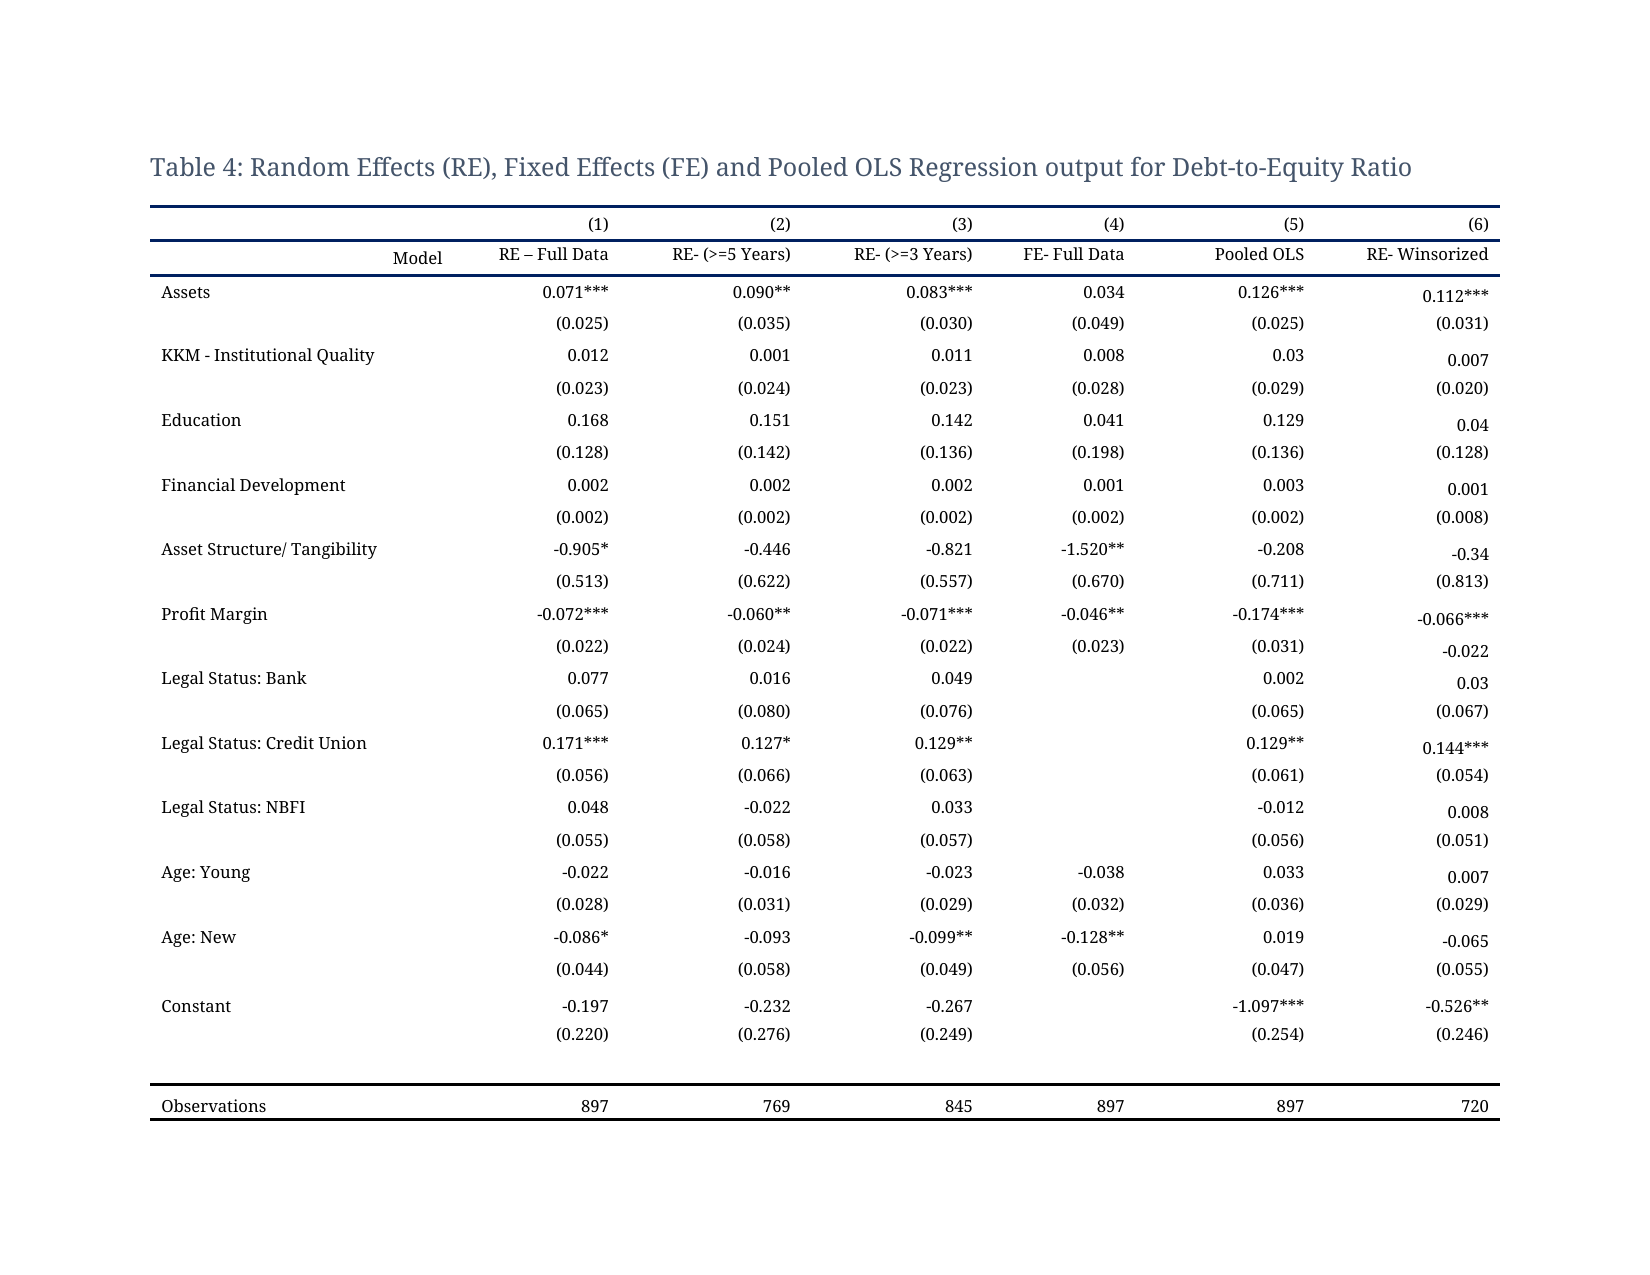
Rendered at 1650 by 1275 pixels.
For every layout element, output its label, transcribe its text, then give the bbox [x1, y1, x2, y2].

table_cell (0.031) [620, 888, 802, 921]
table_cell [1136, 1050, 1316, 1083]
table_cell -1.097*** [1136, 985, 1316, 1017]
table_cell (0.002) [984, 501, 1136, 533]
table_cell 769 [620, 1086, 802, 1117]
table_cell (0.029) [1316, 888, 1500, 921]
table_cell (0.249) [802, 1018, 984, 1050]
table_cell [150, 630, 453, 662]
table_cell (0.008) [1316, 501, 1500, 533]
table_cell (0.049) [802, 953, 984, 985]
table_cell (0.022) [802, 630, 984, 662]
table_cell (0.055) [454, 824, 620, 856]
table_cell 0.077 [454, 662, 620, 694]
table_header (5) [1136, 208, 1316, 239]
table_cell -0.821 [802, 533, 984, 565]
table_cell 0.049 [802, 662, 984, 694]
table_cell (0.128) [454, 436, 620, 468]
table_cell [150, 695, 453, 727]
table_cell 720 [1316, 1086, 1500, 1117]
table_cell 0.112*** [1316, 277, 1500, 307]
table_cell [984, 791, 1136, 824]
table_cell 897 [1136, 1086, 1316, 1117]
table_cell (0.002) [454, 501, 620, 533]
table_cell KKM - Institutional Quality [150, 339, 453, 372]
table_cell [150, 824, 453, 856]
table_cell [150, 307, 453, 339]
table_cell (0.047) [1136, 953, 1316, 985]
table_cell 0.007 [1316, 856, 1500, 888]
table_cell -0.016 [620, 856, 802, 888]
table_cell (0.002) [620, 501, 802, 533]
table_cell 0.171*** [454, 727, 620, 759]
table_cell 0.04 [1316, 404, 1500, 436]
table_cell (0.024) [620, 372, 802, 404]
table_cell (0.142) [620, 436, 802, 468]
table_cell (0.024) [620, 630, 802, 662]
table_cell 897 [984, 1086, 1136, 1117]
table_cell [802, 1050, 984, 1083]
table_cell (0.056) [454, 759, 620, 791]
table_cell -0.071*** [802, 598, 984, 630]
table_cell 0.033 [1136, 856, 1316, 888]
table_cell FE- Full Data [984, 242, 1136, 274]
table_cell (0.023) [984, 630, 1136, 662]
table_cell 0.126*** [1136, 277, 1316, 307]
table_cell [984, 695, 1136, 727]
table_cell Age: Young [150, 856, 453, 888]
table_cell 0.011 [802, 339, 984, 372]
table_cell 0.090** [620, 277, 802, 307]
table_cell (0.063) [802, 759, 984, 791]
table_cell Legal Status: Bank [150, 662, 453, 694]
table_cell 0.008 [1316, 791, 1500, 824]
table_cell (0.711) [1136, 565, 1316, 598]
table_cell (0.813) [1316, 565, 1500, 598]
table_cell [984, 1018, 1136, 1050]
table_cell (0.002) [802, 501, 984, 533]
table_cell [1316, 1050, 1500, 1083]
table_cell -0.197 [454, 985, 620, 1017]
table_cell (0.056) [984, 953, 1136, 985]
table_cell (0.057) [802, 824, 984, 856]
table_cell (0.020) [1316, 372, 1500, 404]
table_cell (0.031) [1316, 307, 1500, 339]
table_cell 0.03 [1316, 662, 1500, 694]
table_cell (0.029) [802, 888, 984, 921]
table_cell Legal Status: NBFI [150, 791, 453, 824]
table_cell -0.023 [802, 856, 984, 888]
table_cell 0.008 [984, 339, 1136, 372]
table_cell (0.061) [1136, 759, 1316, 791]
table_header [150, 208, 453, 239]
table_cell (0.067) [1316, 695, 1500, 727]
table_cell 0.151 [620, 404, 802, 436]
table_cell (0.035) [620, 307, 802, 339]
table_cell Model [150, 242, 453, 274]
table_cell (0.065) [1136, 695, 1316, 727]
table_cell (0.029) [1136, 372, 1316, 404]
table_cell [984, 759, 1136, 791]
table_cell 0.001 [984, 469, 1136, 501]
table_cell -0.174*** [1136, 598, 1316, 630]
table_cell (0.246) [1316, 1018, 1500, 1050]
table_cell [150, 888, 453, 921]
table_cell -0.086* [454, 921, 620, 953]
table_cell (0.022) [454, 630, 620, 662]
table_cell (0.025) [1136, 307, 1316, 339]
table_header (3) [802, 208, 984, 239]
table_cell Profit Margin [150, 598, 453, 630]
table_cell 0.129** [1136, 727, 1316, 759]
table_cell 0.012 [454, 339, 620, 372]
table_cell (0.557) [802, 565, 984, 598]
table_cell (0.028) [454, 888, 620, 921]
table_cell (0.051) [1316, 824, 1500, 856]
table_cell (0.220) [454, 1018, 620, 1050]
table_cell [620, 1050, 802, 1083]
table_cell [150, 436, 453, 468]
table_cell (0.066) [620, 759, 802, 791]
text Table 4: Random Effects (RE), Fixed Effects (FE) and Pooled OLS Regression output for Debt-to-Equity Ratio [150, 150, 1500, 184]
table_cell 0.002 [802, 469, 984, 501]
table_cell (0.023) [802, 372, 984, 404]
table_cell -0.072*** [454, 598, 620, 630]
table_cell (0.031) [1136, 630, 1316, 662]
table_cell -0.038 [984, 856, 1136, 888]
table_cell (0.054) [1316, 759, 1500, 791]
table_header (1) [454, 208, 620, 239]
table_cell 0.002 [1136, 662, 1316, 694]
table_cell [984, 662, 1136, 694]
table_cell -0.446 [620, 533, 802, 565]
table_cell 0.071*** [454, 277, 620, 307]
table_cell 0.168 [454, 404, 620, 436]
table_cell (0.198) [984, 436, 1136, 468]
table_cell [150, 953, 453, 985]
table_cell (0.056) [1136, 824, 1316, 856]
table_cell 897 [454, 1086, 620, 1117]
table_header (6) [1316, 208, 1500, 239]
table_cell 0.144*** [1316, 727, 1500, 759]
table_cell (0.136) [1136, 436, 1316, 468]
table_cell (0.058) [620, 824, 802, 856]
table_cell Asset Structure/ Tangibility [150, 533, 453, 565]
table_cell (0.044) [454, 953, 620, 985]
table_cell (0.622) [620, 565, 802, 598]
table_cell -0.022 [620, 791, 802, 824]
table_cell Financial Development [150, 469, 453, 501]
table_cell [150, 501, 453, 533]
table_cell (0.002) [1136, 501, 1316, 533]
table_cell (0.128) [1316, 436, 1500, 468]
table_cell 0.03 [1136, 339, 1316, 372]
table_cell (0.023) [454, 372, 620, 404]
table_cell 0.002 [620, 469, 802, 501]
table_cell [984, 985, 1136, 1017]
table_cell [984, 1050, 1136, 1083]
table_cell 0.001 [1316, 469, 1500, 501]
table_cell Legal Status: Credit Union [150, 727, 453, 759]
table_cell 0.001 [620, 339, 802, 372]
table_cell -0.905* [454, 533, 620, 565]
table_cell -0.128** [984, 921, 1136, 953]
table_cell -0.099** [802, 921, 984, 953]
table_cell (0.032) [984, 888, 1136, 921]
table_cell (0.254) [1136, 1018, 1316, 1050]
table_cell [150, 565, 453, 598]
table_cell 0.016 [620, 662, 802, 694]
table_cell [454, 1050, 620, 1083]
table_cell -0.022 [1316, 630, 1500, 662]
table_cell 0.142 [802, 404, 984, 436]
table_cell -0.022 [454, 856, 620, 888]
table_cell Pooled OLS [1136, 242, 1316, 274]
table_cell (0.276) [620, 1018, 802, 1050]
table_cell 0.083*** [802, 277, 984, 307]
table_cell [150, 759, 453, 791]
table_cell 0.019 [1136, 921, 1316, 953]
table_cell 0.127* [620, 727, 802, 759]
table_cell [150, 1050, 453, 1083]
table_cell 0.033 [802, 791, 984, 824]
table_cell -0.060** [620, 598, 802, 630]
table_cell RE- Winsorized [1316, 242, 1500, 274]
table_cell (0.513) [454, 565, 620, 598]
table_cell -0.267 [802, 985, 984, 1017]
table_cell (0.036) [1136, 888, 1316, 921]
table_cell (0.055) [1316, 953, 1500, 985]
table_cell Constant [150, 985, 453, 1017]
table_cell (0.025) [454, 307, 620, 339]
table_cell -0.34 [1316, 533, 1500, 565]
table_cell Education [150, 404, 453, 436]
table_cell 845 [802, 1086, 984, 1117]
table_cell (0.136) [802, 436, 984, 468]
table_cell Age: New [150, 921, 453, 953]
table_cell Observations [150, 1086, 453, 1117]
table_cell (0.670) [984, 565, 1136, 598]
table_cell (0.058) [620, 953, 802, 985]
table_cell (0.076) [802, 695, 984, 727]
table_cell -0.526** [1316, 985, 1500, 1017]
table_cell Assets [150, 277, 453, 307]
table_cell RE- (>=3 Years) [802, 242, 984, 274]
table_cell (0.080) [620, 695, 802, 727]
table_cell [150, 1018, 453, 1050]
table_cell -0.065 [1316, 921, 1500, 953]
table_cell -1.520** [984, 533, 1136, 565]
table_cell RE- (>=5 Years) [620, 242, 802, 274]
table_cell (0.030) [802, 307, 984, 339]
table_cell [150, 372, 453, 404]
table_cell 0.129 [1136, 404, 1316, 436]
table_header (4) [984, 208, 1136, 239]
table_cell 0.007 [1316, 339, 1500, 372]
table_cell [984, 727, 1136, 759]
table_cell 0.034 [984, 277, 1136, 307]
table_cell 0.129** [802, 727, 984, 759]
table_cell 0.002 [454, 469, 620, 501]
table_cell 0.041 [984, 404, 1136, 436]
table_cell -0.012 [1136, 791, 1316, 824]
table_cell (0.049) [984, 307, 1136, 339]
table_cell 0.003 [1136, 469, 1316, 501]
table_cell (0.065) [454, 695, 620, 727]
table_cell -0.232 [620, 985, 802, 1017]
table_cell -0.046** [984, 598, 1136, 630]
table_cell RE – Full Data [454, 242, 620, 274]
table_cell (0.028) [984, 372, 1136, 404]
table_cell 0.048 [454, 791, 620, 824]
table_cell -0.066*** [1316, 598, 1500, 630]
table_cell -0.093 [620, 921, 802, 953]
table_cell [984, 824, 1136, 856]
table_header (2) [620, 208, 802, 239]
table_cell -0.208 [1136, 533, 1316, 565]
